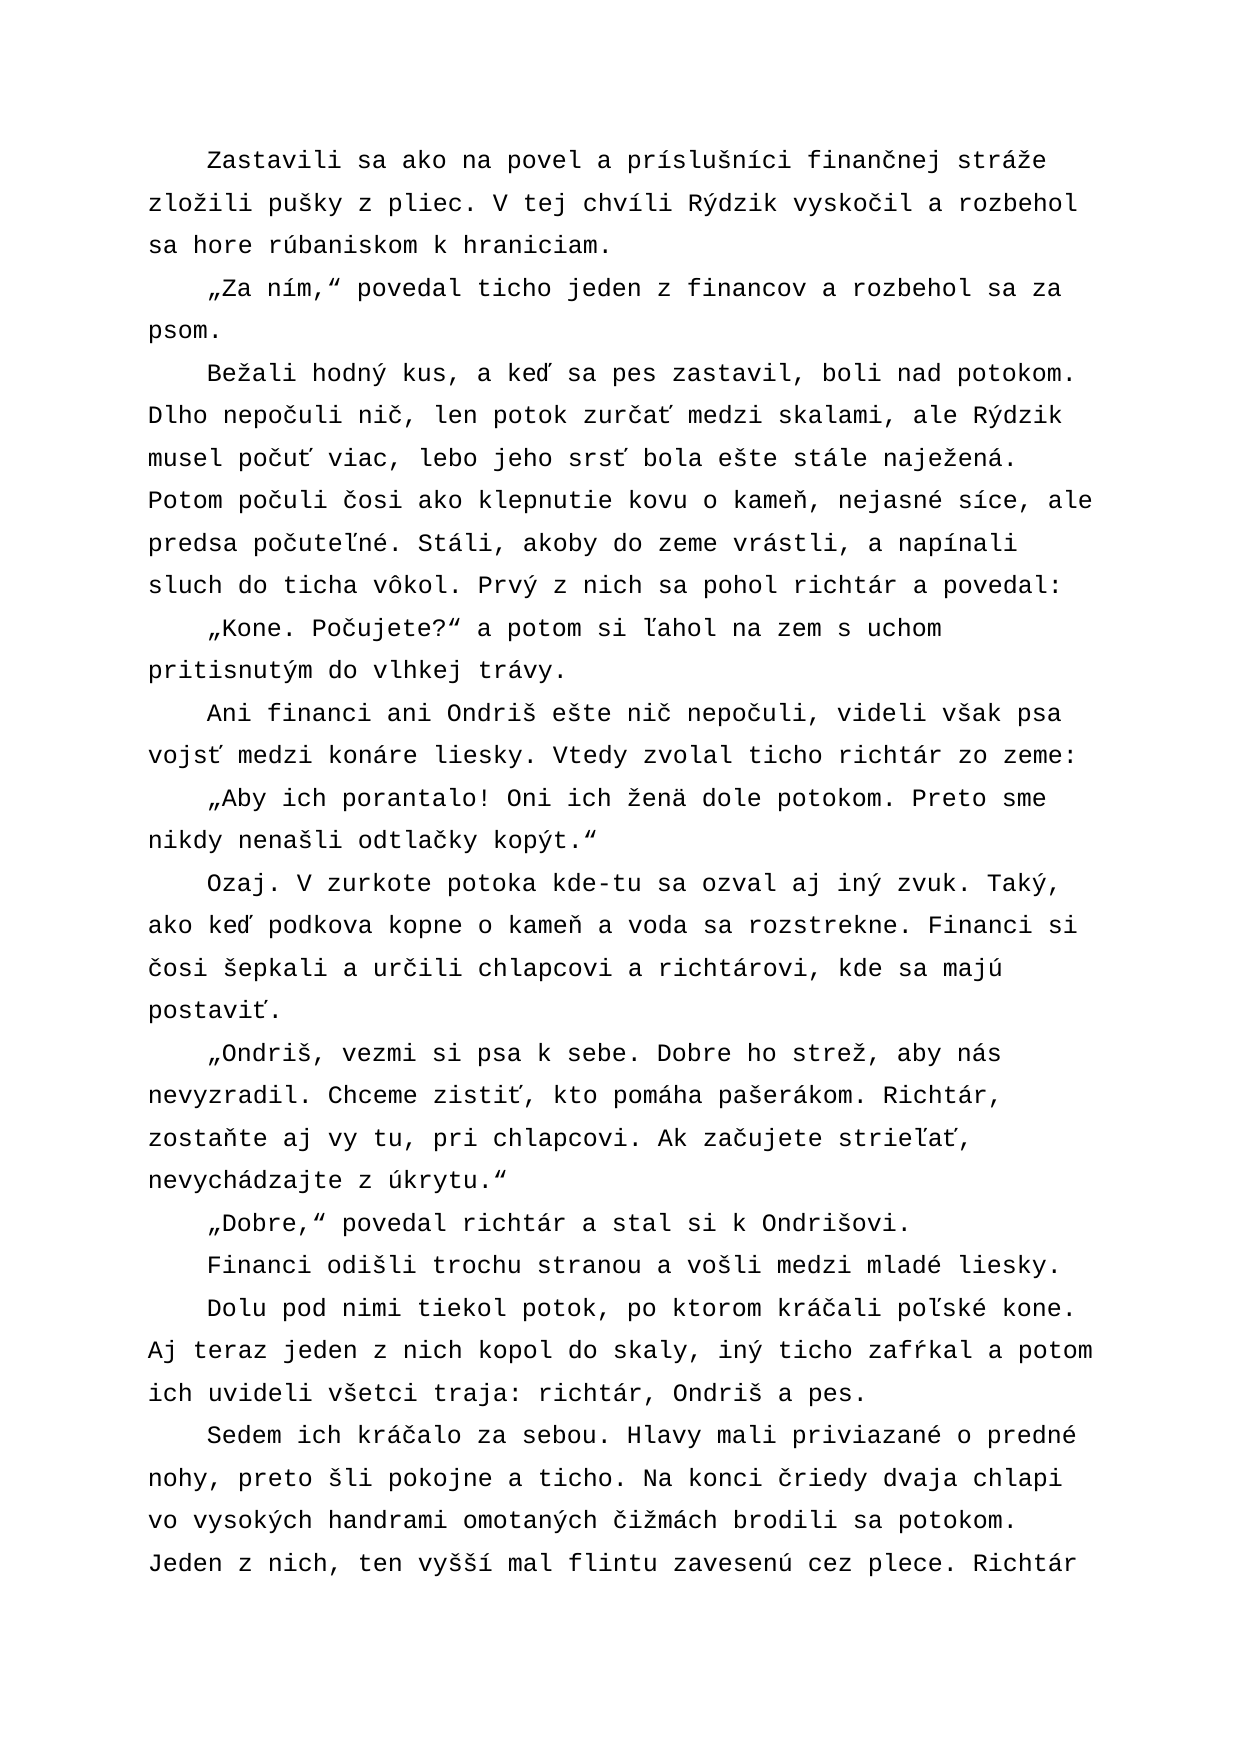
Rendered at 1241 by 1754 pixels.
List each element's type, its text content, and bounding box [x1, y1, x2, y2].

text Bežali hodný kus, a keď sa pes zastavil, boli nad potokom. Dlho nepočuli nič, len potok zurčať medzi skalami, ale Rýdzik musel počuť viac, lebo jeho srsť bola ešte stále naježená. Potom počuli čosi ako klepnutie kovu o kameň, nejasné síce, ale predsa počuteľné. Stáli, akoby do zeme vrástli, a napínali sluch do ticha vôkol. Prvý z nich sa pohol richtár a povedal: [148, 360, 1093, 601]
text Zastavili sa ako na povel a príslušníci finančnej stráže zložili pušky z pliec. V tej chvíli Rýdzik vyskočil a rozbehol sa hore rúbaniskom k hraniciam. [148, 148, 1093, 261]
text Dolu pod nimi tiekol potok, po ktorom kráčali poľské kone. Aj teraz jeden z nich kopol do skaly, iný ticho zafŕkal a potom ich uvideli všetci traja: richtár, Ondriš a pes. [148, 1295, 1093, 1408]
text „Dobre,“ povedal richtár a stal si k Ondrišovi. [148, 1210, 1093, 1238]
text „Kone. Počujete?“ a potom si ľahol na zem s uchom pritisnutým do vlhkej trávy. [148, 615, 1093, 686]
text Sedem ich kráčalo za sebou. Hlavy mali priviazané o predné nohy, preto šli pokojne a ticho. Na konci čriedy dvaja chlapi vo vysokých handrami omotaných čižmách brodili sa potokom. Jeden z nich, ten vyšší mal flintu zavesenú cez plece. Richtár [148, 1423, 1093, 1578]
text Ozaj. V zurkote potoka kde-tu sa ozval aj iný zvuk. Taký, ako keď podkova kopne o kameň a voda sa rozstrekne. Financi si čosi šepkali a určili chlapcovi a richtárovi, kde sa majú postaviť. [148, 870, 1093, 1026]
text Ani financi ani Ondriš ešte nič nepočuli, videli však psa vojsť medzi konáre liesky. Vtedy zvolal ticho richtár zo zeme: [148, 700, 1093, 771]
text „Aby ich porantalo! Oni ich ženä dole potokom. Preto sme nikdy nenašli odtlačky kopýt.“ [148, 785, 1093, 856]
text „Za ním,“ povedal ticho jeden z financov a rozbehol sa za psom. [148, 275, 1093, 346]
text Financi odišli trochu stranou a vošli medzi mladé liesky. [148, 1253, 1093, 1281]
text „Ondriš, vezmi si psa k sebe. Dobre ho strež, aby nás nevyzradil. Chceme zistiť, kto pomáha pašerákom. Richtár, zostaňte aj vy tu, pri chlapcovi. Ak začujete strieľať, nevychádzajte z úkrytu.“ [148, 1040, 1093, 1196]
